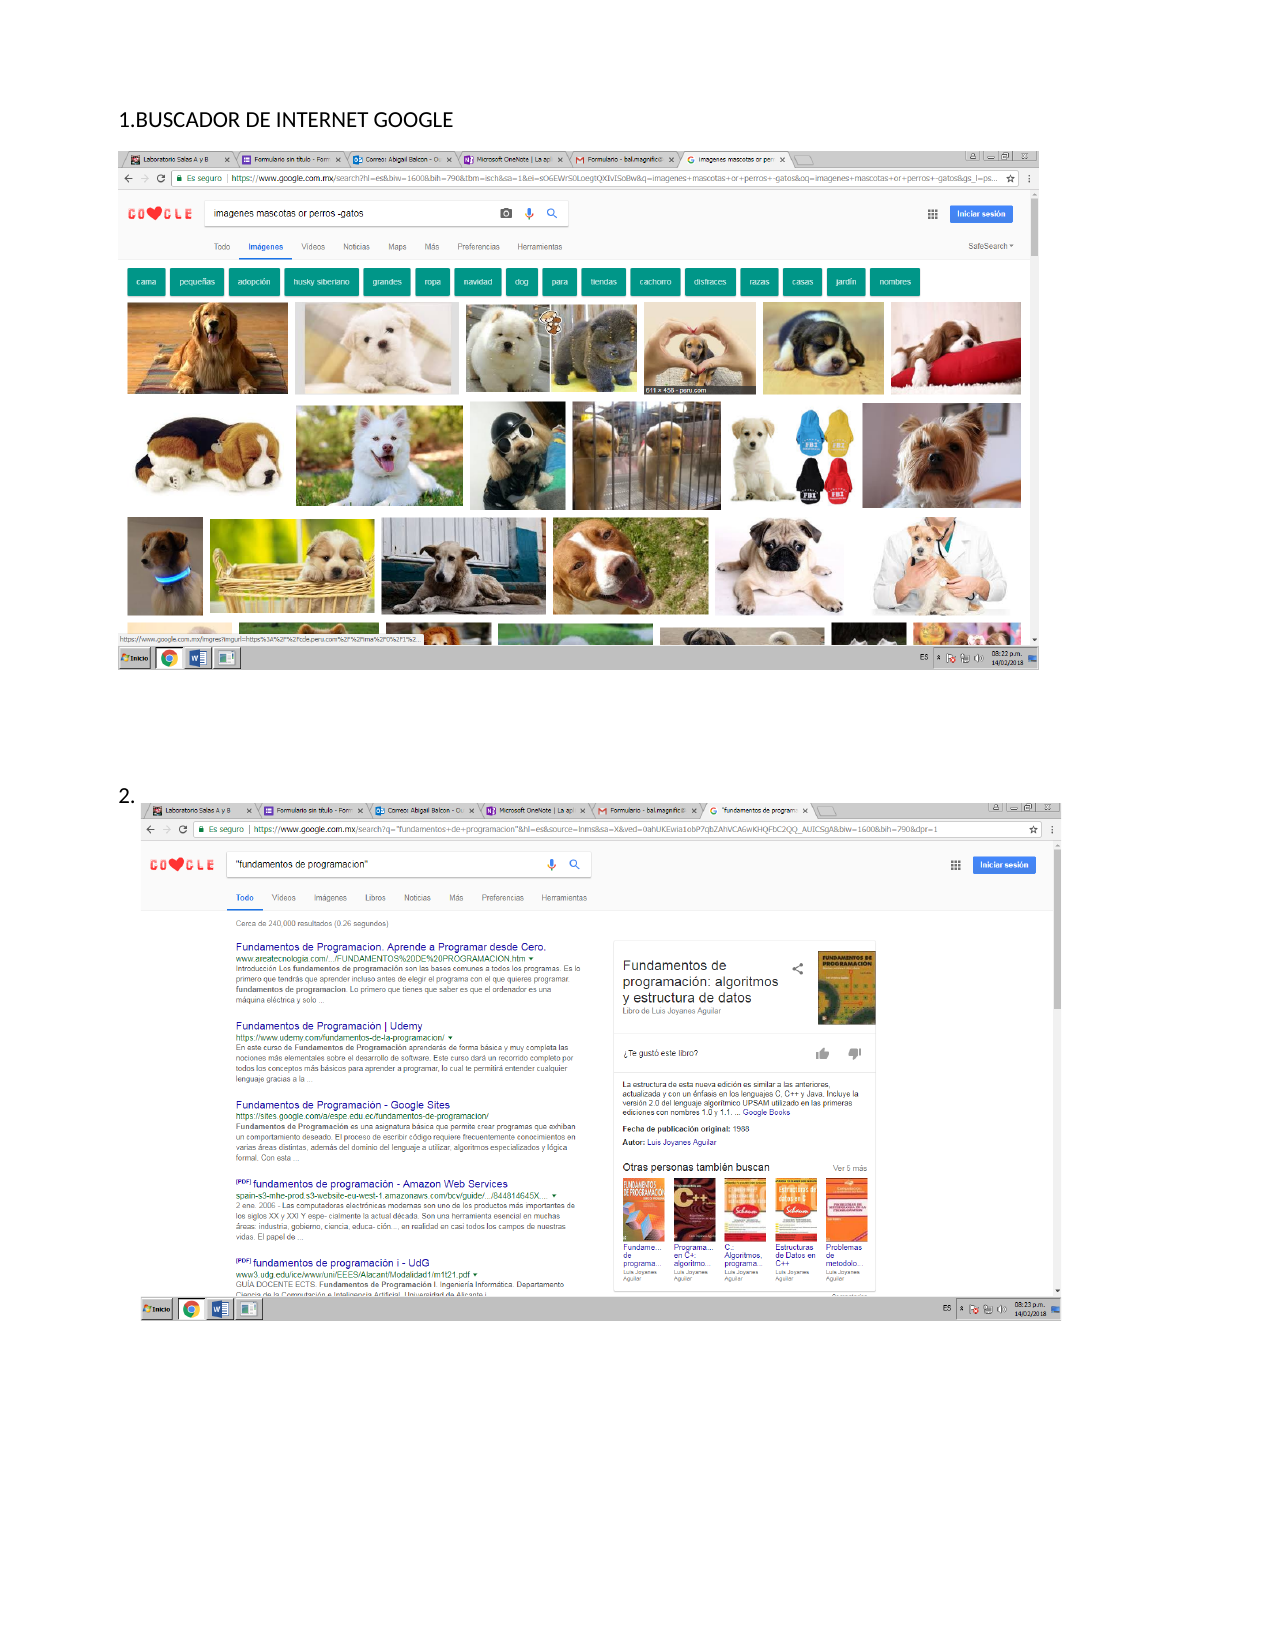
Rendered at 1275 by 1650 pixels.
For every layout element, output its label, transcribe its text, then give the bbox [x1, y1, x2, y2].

text 2. [118, 781, 1205, 1321]
text 1.BUSCADOR DE INTERNET GOOGLE [118, 106, 1205, 133]
